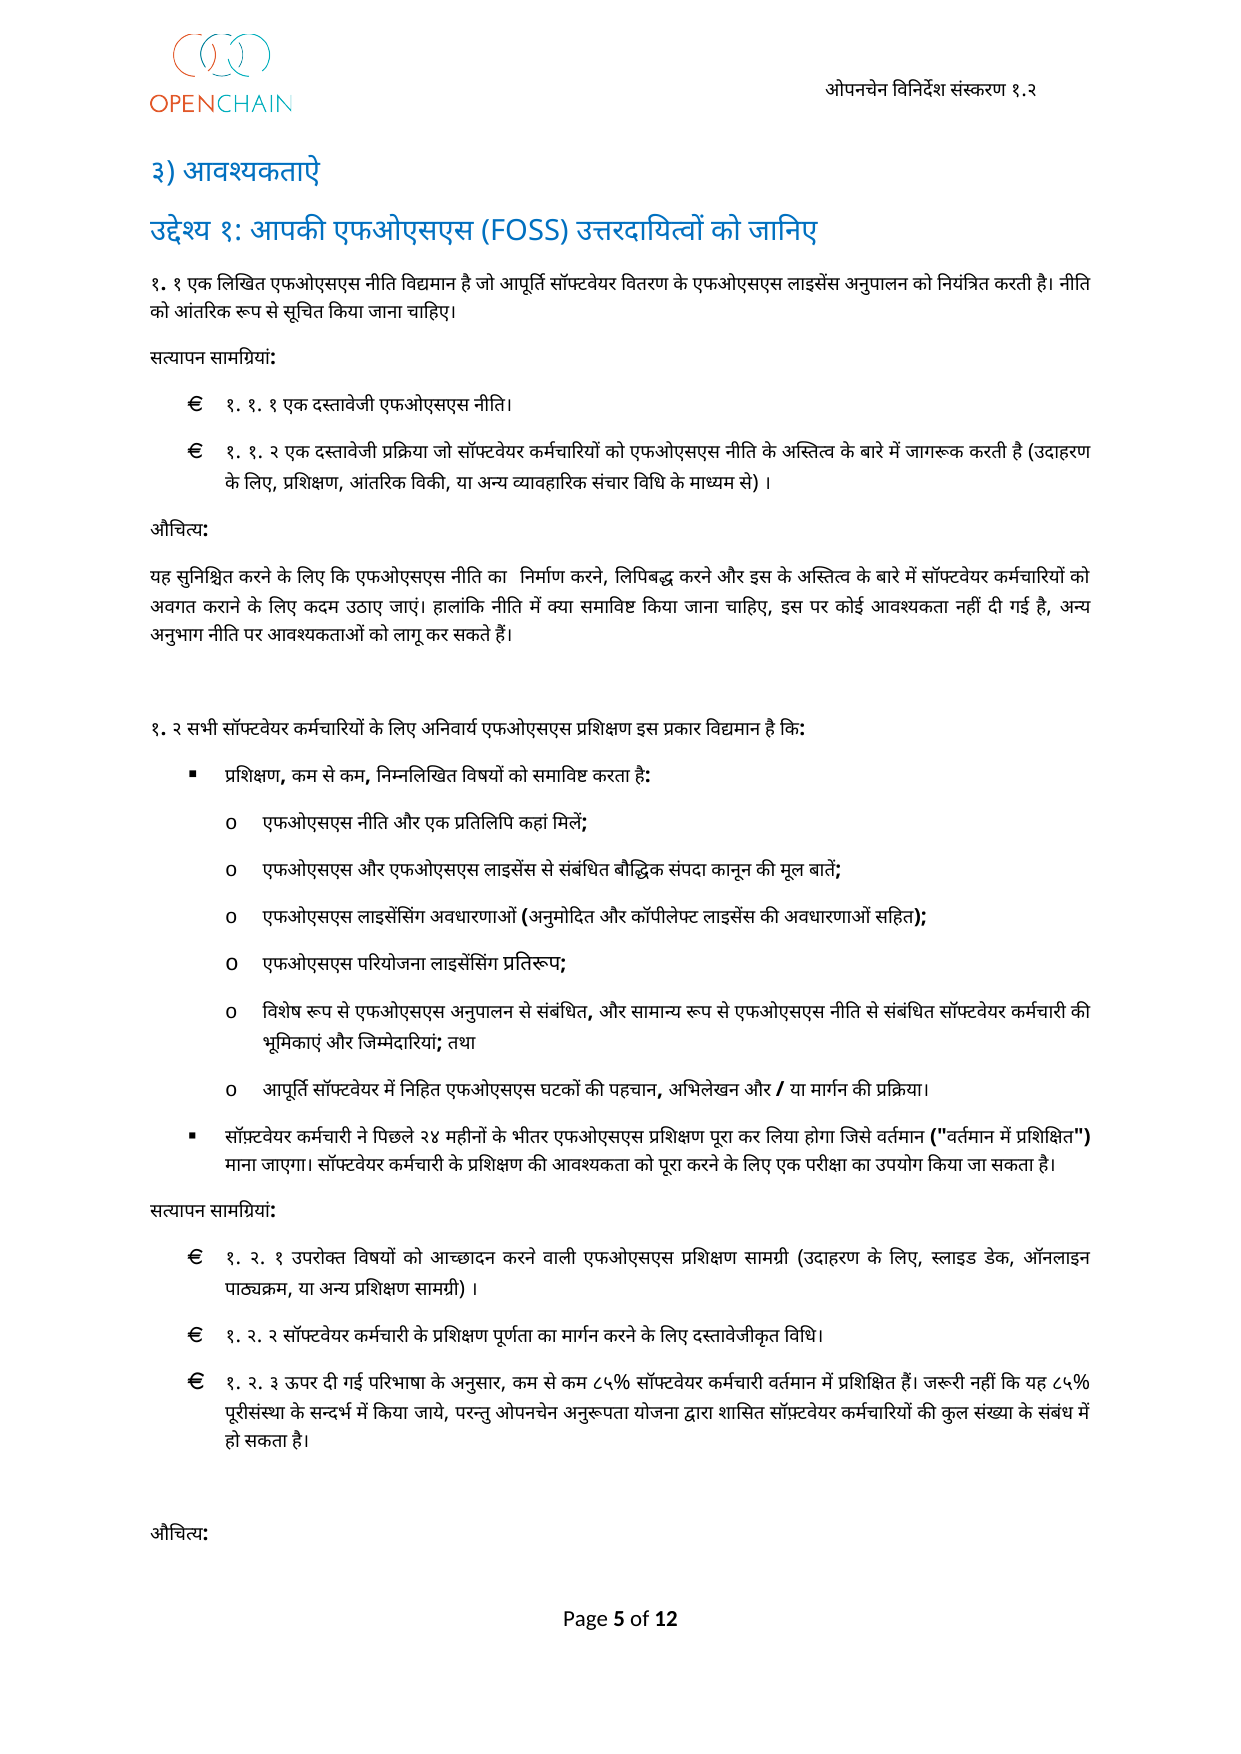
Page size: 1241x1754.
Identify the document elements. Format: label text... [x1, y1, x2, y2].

text ३) आवश्यकताऐ [150, 150, 1090, 190]
list १. २. २ सॉफ्टवेयर कर्मचारी के प्रशिक्षण पूर्णता का मार्गन करने के लिए दस्तावेजीकृत विधि। [187, 1320, 1090, 1348]
list विशेष रूप से एफओएसएस अनुपालन से संबंधित, और सामान्य रूप से एफओएसएस नीति से संबंधित सॉफ्टवेयर कर्मचारी की भूमिकाएं और जिम्मेदारियां; तथा [225, 996, 1090, 1055]
text १. २ सभी सॉफ्टवेयर कर्मचारियों के लिए अनिवार्य एफओएसएस प्रशिक्षण इस प्रकार विद्यमान है कि: [150, 713, 1090, 741]
list १. २. १ उपरोक्त विषयों को आच्छादन करने वाली एफओएसएस प्रशिक्षण सामग्री (उदाहरण के लिए, स्लाइड डेक, ऑनलाइन पाठ्यक्रम, या अन्य प्रशिक्षण सामग्री) । [187, 1242, 1090, 1301]
text औचित्य: [150, 514, 1090, 542]
text यह सुनिश्चित करने के लिए कि एफओएसएस नीति का निर्माण करने, लिपिबद्ध करने और इस के अस्तित्व के बारे में सॉफ्टवेयर कर्मचारियों को अवगत कराने के लिए कदम उठाए जाएं। हालांकि नीति में क्या समाविष्ट किया जाना चाहिए, इस पर कोई आवश्यकता नहीं दी गई है, अन्य अनुभाग नीति पर आवश्यकताओं को लागू कर सकते हैं। [150, 561, 1090, 647]
list सॉफ़्टवेयर कर्मचारी ने पिछले २४ महीनों के भीतर एफओएसएस प्रशिक्षण पूरा कर लिया होगा जिसे वर्तमान ("वर्तमान में प्रशिक्षित") माना जाएगा। सॉफ्टवेयर कर्मचारी के प्रशिक्षण की आवश्यकता को पूरा करने के लिए एक परीक्षा का उपयोग किया जा सकता है। [187, 1121, 1090, 1177]
list एफओएसएस लाइसेंसिंग अवधारणाओं (अनुमोदित और कॉपीलेफ्ट लाइसेंस की अवधारणाओं सहित); [225, 901, 1090, 930]
text औचित्य: [150, 1518, 1090, 1547]
list आपूर्ति सॉफ्टवेयर में निहित एफओएसएस घटकों की पहचान, अभिलेखन और / या मार्गन की प्रक्रिया। [225, 1074, 1090, 1102]
text उद्देश्य १: आपकी एफओएसएस (FOSS) उत्तरदायित्वों को जानिए [150, 209, 1090, 249]
list एफओएसएस नीति और एक प्रतिलिपि कहां मिलें; [225, 807, 1090, 835]
text सत्यापन सामग्रियां: [150, 342, 1090, 371]
text १. १ एक लिखित एफओएसएस नीति विद्यमान है जो आपूर्ति सॉफ्टवेयर वितरण के एफओएसएस लाइसेंस अनुपालन को नियंत्रित करती है। नीति को आंतरिक रूप से सूचित किया जाना चाहिए। [150, 268, 1090, 324]
text सत्यापन सामग्रियां: [150, 1195, 1090, 1224]
list १. १. १ एक दस्तावेजी एफओएसएस नीति। [187, 389, 1090, 418]
list प्रशिक्षण, कम से कम, निम्नलिखित विषयों को समाविष्ट करता है: [187, 760, 1090, 788]
list १. १. २ एक दस्तावेजी प्रक्रिया जो सॉफ्टवेयर कर्मचारियों को एफओएसएस नीति के अस्तित्व के बारे में जागरूक करती है (उदाहरण के लिए, प्रशिक्षण, आंतरिक विकी, या अन्य व्यावहारिक संचार विधि के माध्यम से) । [187, 436, 1090, 495]
list १. २. ३ ऊपर दी गई परिभाषा के अनुसार, कम से कम ८५% सॉफ्टवेयर कर्मचारी वर्तमान में प्रशिक्षित हैं। जरूरी नहीं कि यह ८५% पूरीसंस्था के सन्दर्भ में किया जाये, परन्तु ओपनचेन अनुरूपता योजना द्वारा शासित सॉफ़्टवेयर कर्मचारियों की कुल संख्या के संबंध में हो सकता है। [187, 1367, 1090, 1453]
list एफओएसएस और एफओएसएस लाइसेंस से संबंधित बौद्धिक संपदा कानून की मूल बातें; [225, 854, 1090, 883]
list एफओएसएस परियोजना लाइसेंसिंग प्रतिरूप; [225, 948, 1090, 978]
